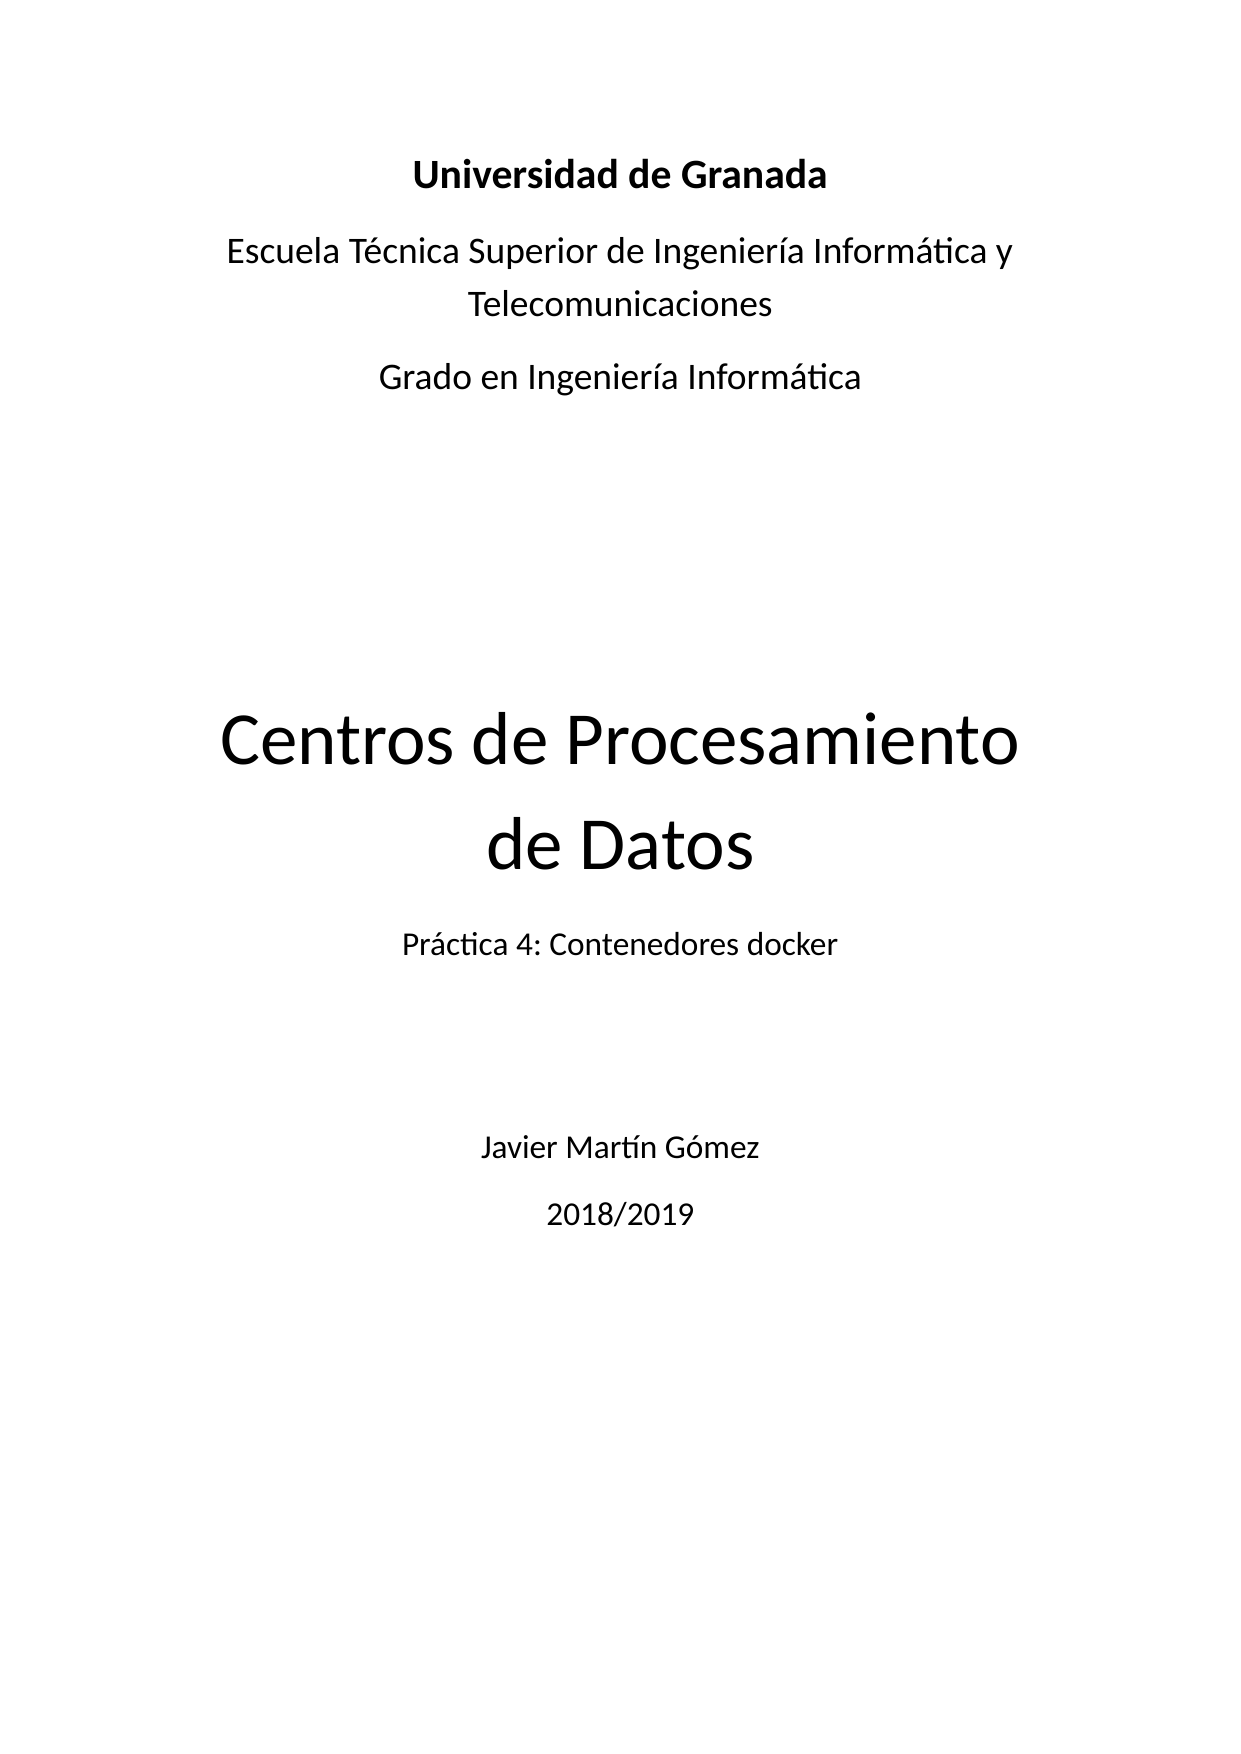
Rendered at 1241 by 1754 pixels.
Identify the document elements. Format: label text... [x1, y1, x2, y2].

text Universidad de Granada [177, 148, 1063, 198]
text 2018/2019 [177, 1193, 1063, 1234]
text Centros de Procesamiento de Datos [177, 692, 1063, 888]
text Escuela Técnica Superior de Ingeniería Informática y Telecomunicaciones [177, 227, 1063, 325]
text Práctica 4: Contenedores docker [177, 923, 1063, 964]
text Javier Martín Gómez [177, 1126, 1063, 1167]
text Grado en Ingeniería Informática [177, 353, 1063, 399]
